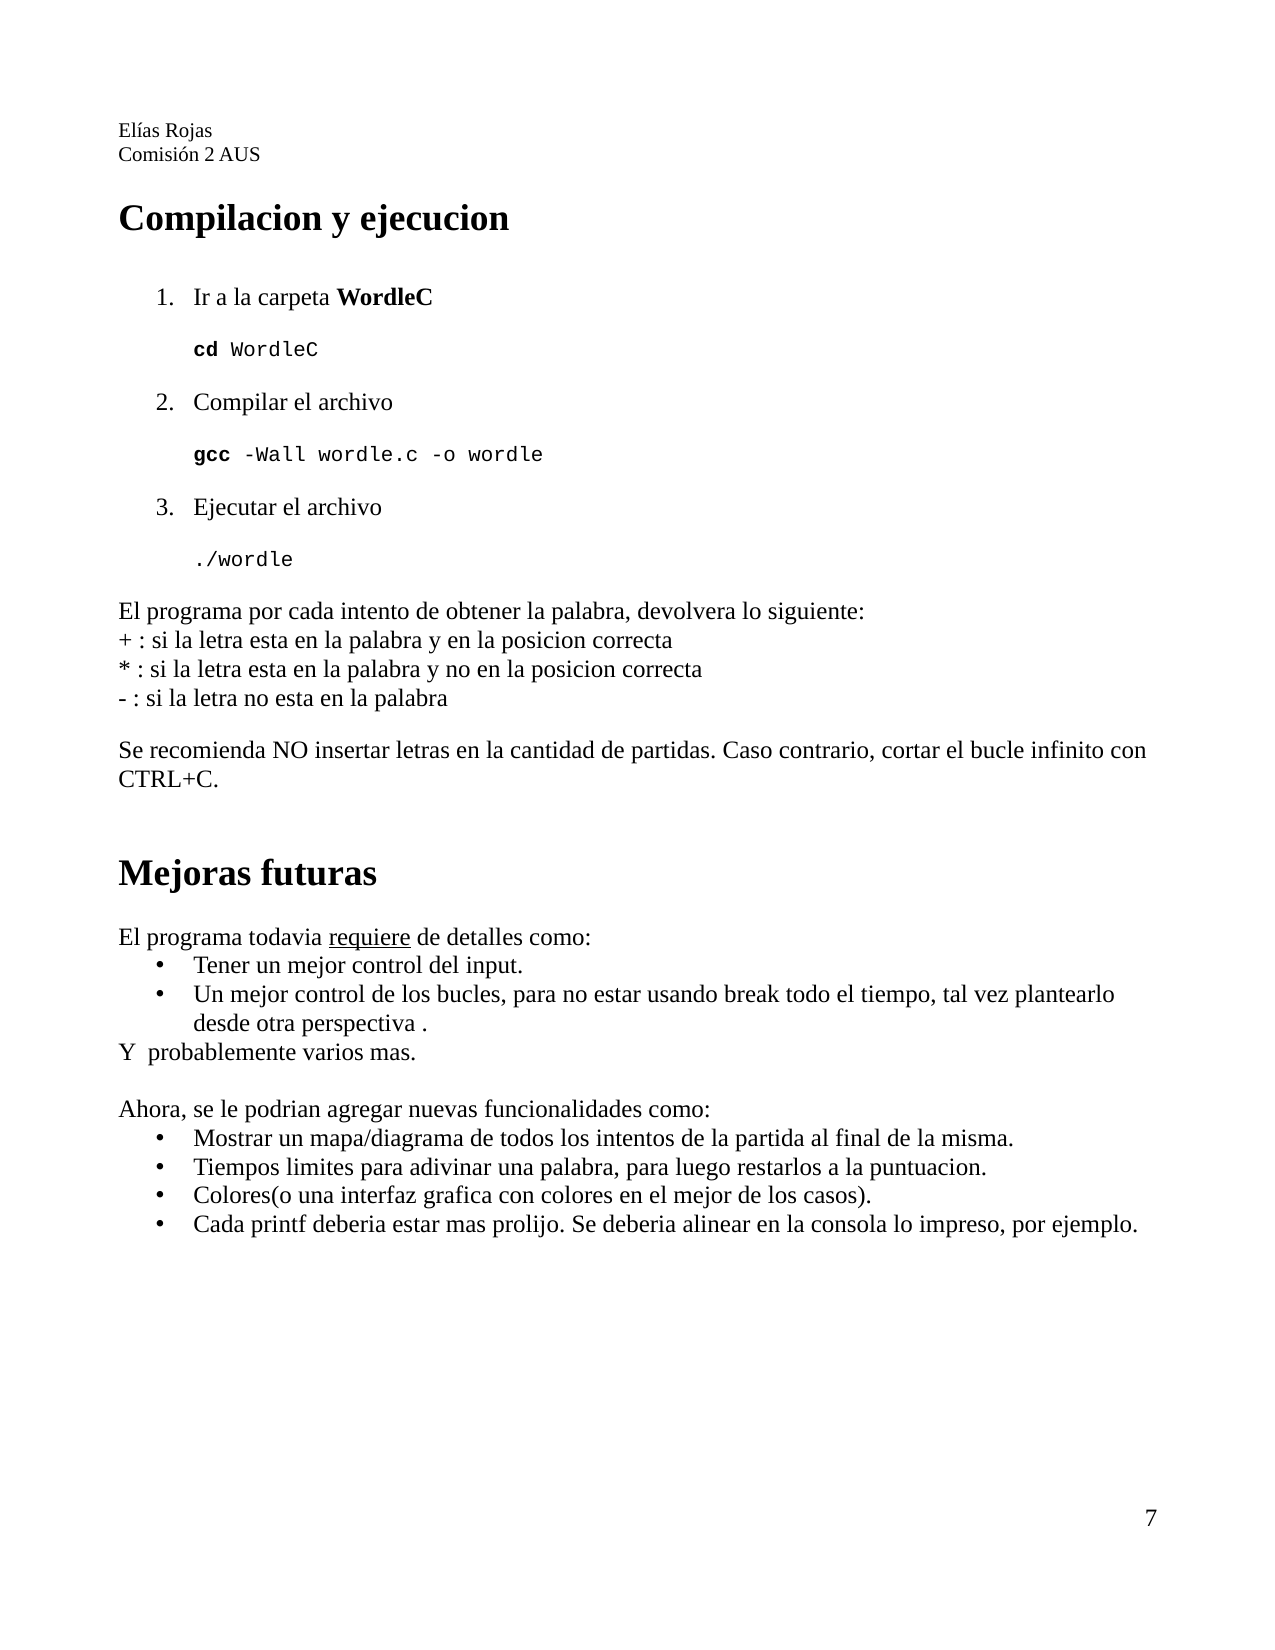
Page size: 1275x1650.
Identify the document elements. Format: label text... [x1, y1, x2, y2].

list Colores(o una interfaz grafica con colores en el mejor de los casos). [156, 1181, 1157, 1209]
text Se recomienda NO insertar letras en la cantidad de partidas. Caso contrario, cortar el bucle infinito con CTRL+C. [118, 735, 1157, 792]
text Compilacion y ejecucion [118, 196, 1157, 239]
list ./wordle [156, 549, 1157, 573]
list Un mejor control de los bucles, para no estar usando break todo el tiempo, tal vez plantearlo desde otra perspectiva . [156, 979, 1157, 1037]
list gcc -Wall wordle.c -o wordle [156, 444, 1157, 468]
list Tiempos limites para adivinar una palabra, para luego restarlos a la puntuacion. [156, 1152, 1157, 1181]
list Mostrar un mapa/diagrama de todos los intentos de la partida al final de la misma. [156, 1123, 1157, 1152]
text Mejoras futuras [118, 850, 1157, 893]
text El programa por cada intento de obtener la palabra, devolvera lo siguiente: [118, 596, 1157, 625]
list Compilar el archivo [156, 387, 1157, 416]
text Y probablemente varios mas. [118, 1037, 1157, 1066]
text - : si la letra no esta en la palabra [118, 683, 1157, 711]
text + : si la letra esta en la palabra y en la posicion correcta [118, 625, 1157, 654]
list cd WordleC [156, 339, 1157, 363]
list Ejecutar el archivo [156, 492, 1157, 520]
text Ahora, se le podrian agregar nuevas funcionalidades como: [118, 1094, 1157, 1123]
list Ir a la carpeta WordleC [156, 282, 1157, 311]
list Tener un mejor control del input. [156, 951, 1157, 979]
text El programa todavia requiere de detalles como: [118, 922, 1157, 951]
text * : si la letra esta en la palabra y no en la posicion correcta [118, 654, 1157, 683]
list Cada printf deberia estar mas prolijo. Se deberia alinear en la consola lo impreso, por ejemplo. [156, 1209, 1157, 1238]
